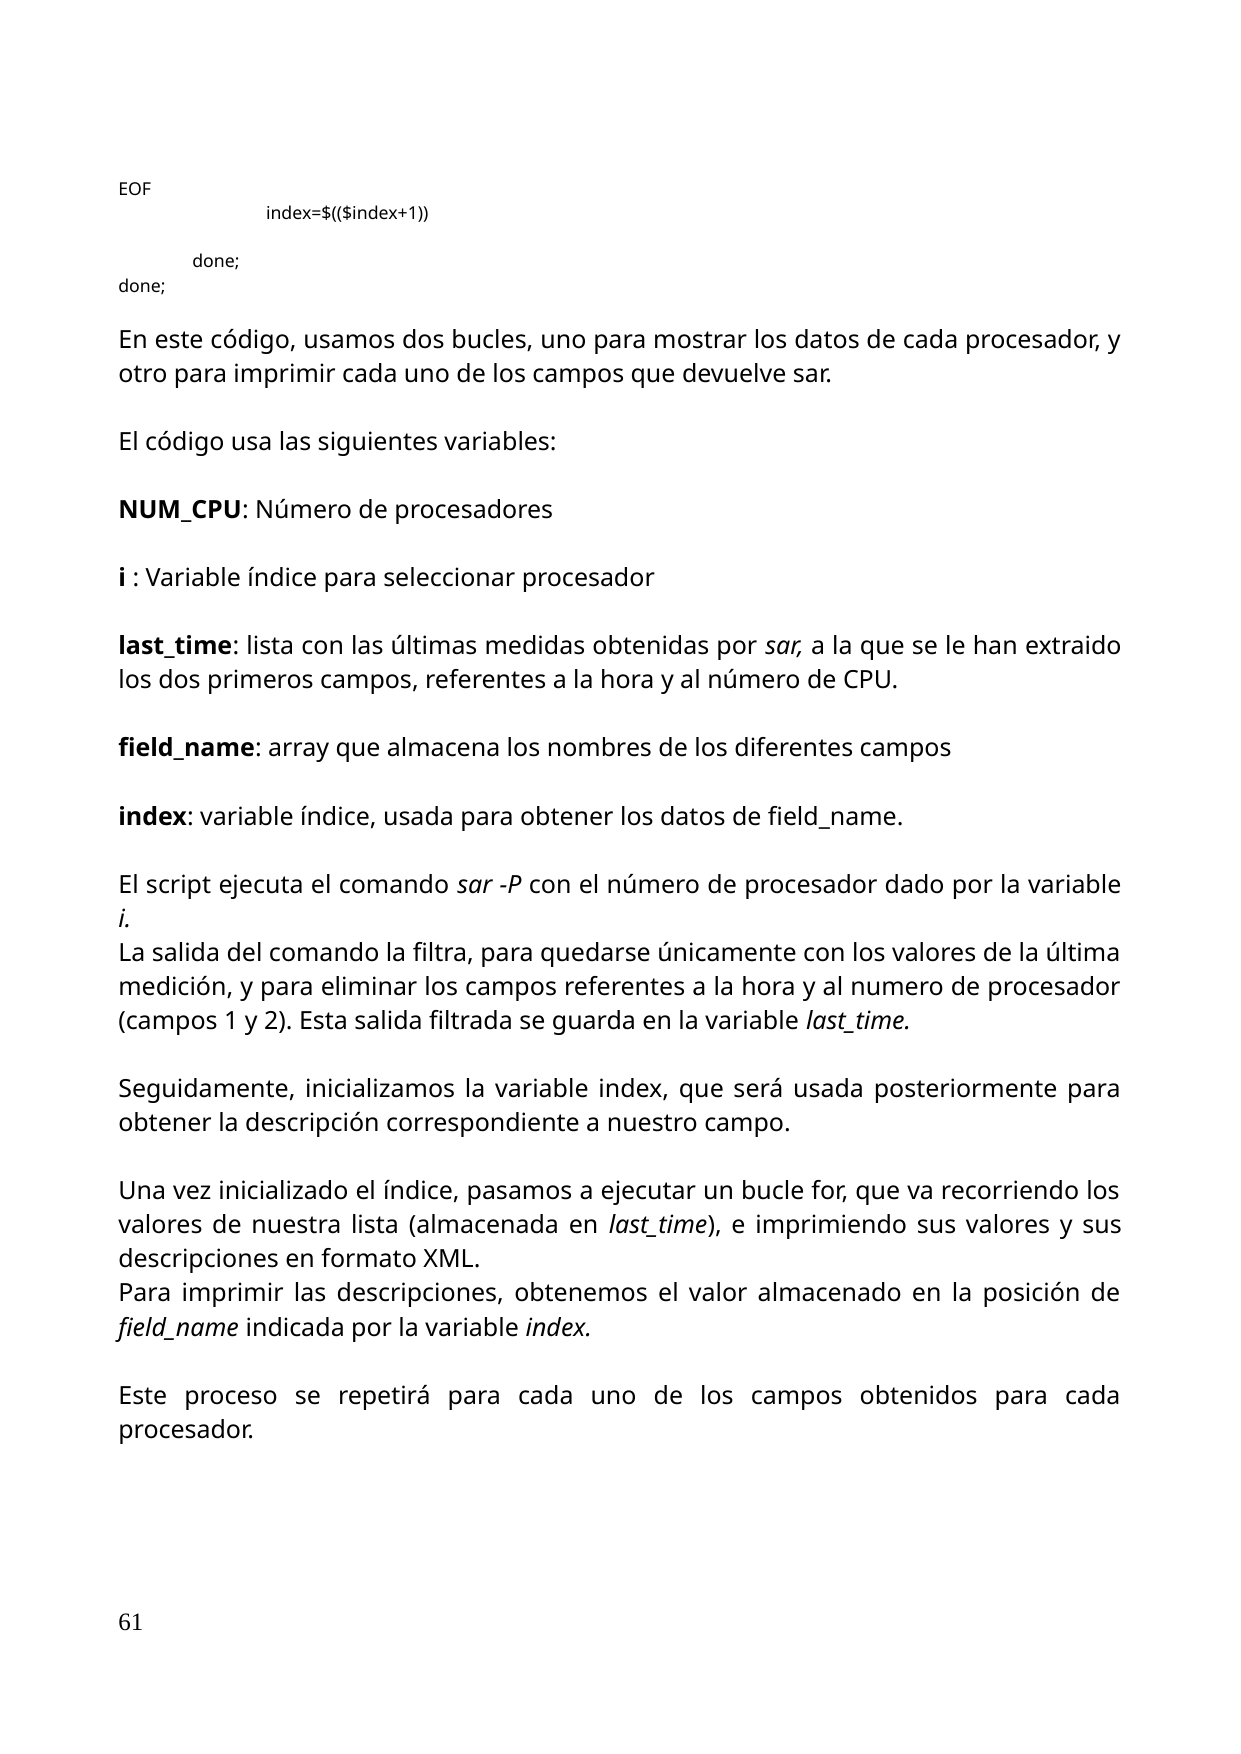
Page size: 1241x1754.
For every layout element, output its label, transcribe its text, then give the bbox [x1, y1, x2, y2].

text Una vez inicializado el índice, pasamos a ejecutar un bucle for, que va recorriendo los valores de nuestra lista (almacenada en last_time), e imprimiendo sus valores y sus descripciones en formato XML. [118, 1173, 1122, 1275]
text NUM_CPU: Número de procesadores [118, 492, 1122, 526]
text El código usa las siguientes variables: [118, 423, 1122, 458]
text i : Variable índice para seleccionar procesador [118, 560, 1122, 594]
text index=$(($index+1)) [118, 201, 1122, 225]
text done; [118, 249, 1122, 273]
text Este proceso se repetirá para cada uno de los campos obtenidos para cada procesador. [118, 1377, 1122, 1445]
text EOF [118, 176, 1122, 201]
text done; [118, 273, 1122, 297]
text last_time: lista con las últimas medidas obtenidas por sar, a la que se le han extraido los dos primeros campos, referentes a la hora y al número de CPU. [118, 628, 1122, 696]
text Para imprimir las descripciones, obtenemos el valor almacenado en la posición de field_name indicada por la variable index. [118, 1275, 1122, 1343]
text En este código, usamos dos bucles, uno para mostrar los datos de cada procesador, y otro para imprimir cada uno de los campos que devuelve sar. [118, 321, 1122, 389]
text field_name: array que almacena los nombres de los diferentes campos [118, 730, 1122, 764]
text index: variable índice, usada para obtener los datos de field_name. [118, 798, 1122, 832]
text El script ejecuta el comando sar -P con el número de procesador dado por la variable i. [118, 866, 1122, 934]
text Seguidamente, inicializamos la variable index, que será usada posteriormente para obtener la descripción correspondiente a nuestro campo. [118, 1071, 1122, 1139]
text La salida del comando la filtra, para quedarse únicamente con los valores de la última medición, y para eliminar los campos referentes a la hora y al numero de procesador (campos 1 y 2). Esta salida filtrada se guarda en la variable last_time. [118, 934, 1122, 1037]
